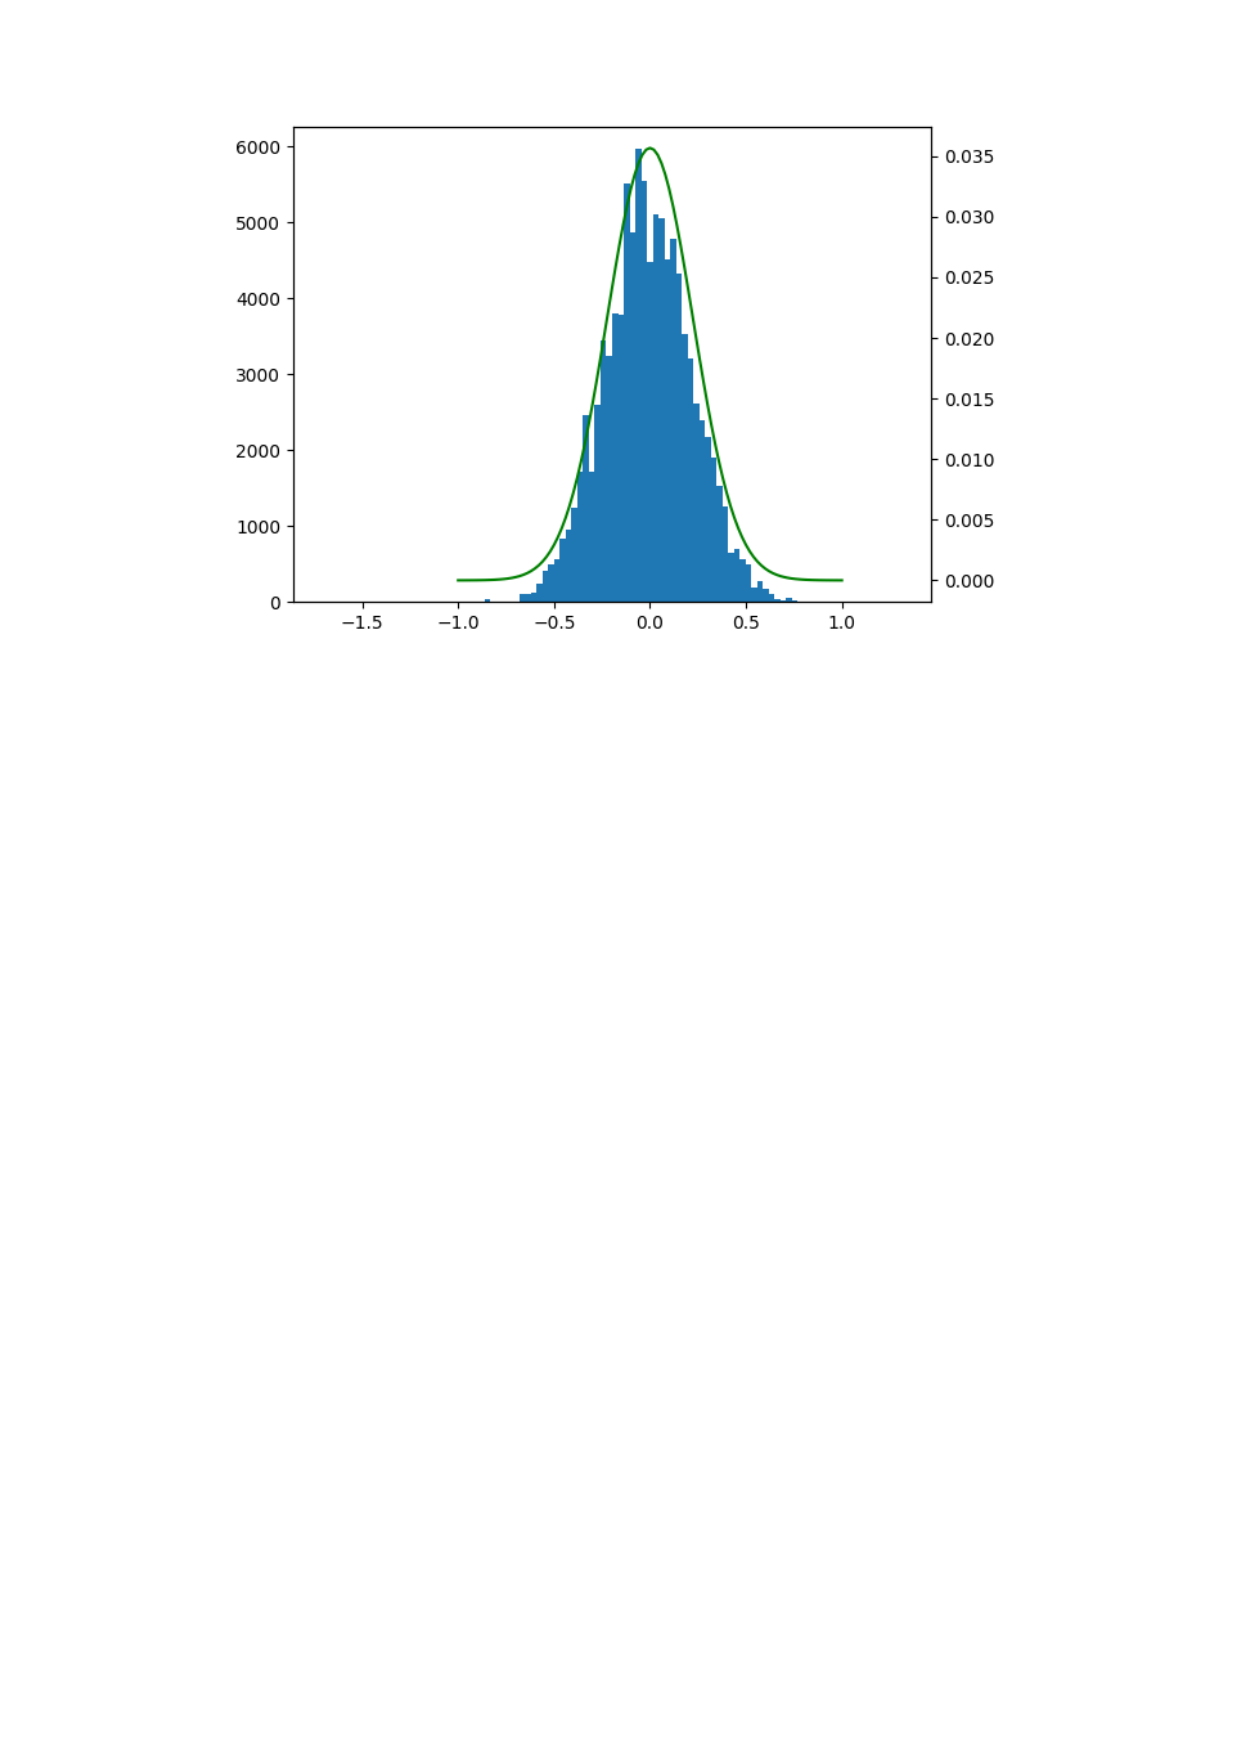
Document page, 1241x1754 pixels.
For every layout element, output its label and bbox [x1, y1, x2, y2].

picture [233, 118, 1007, 634]
